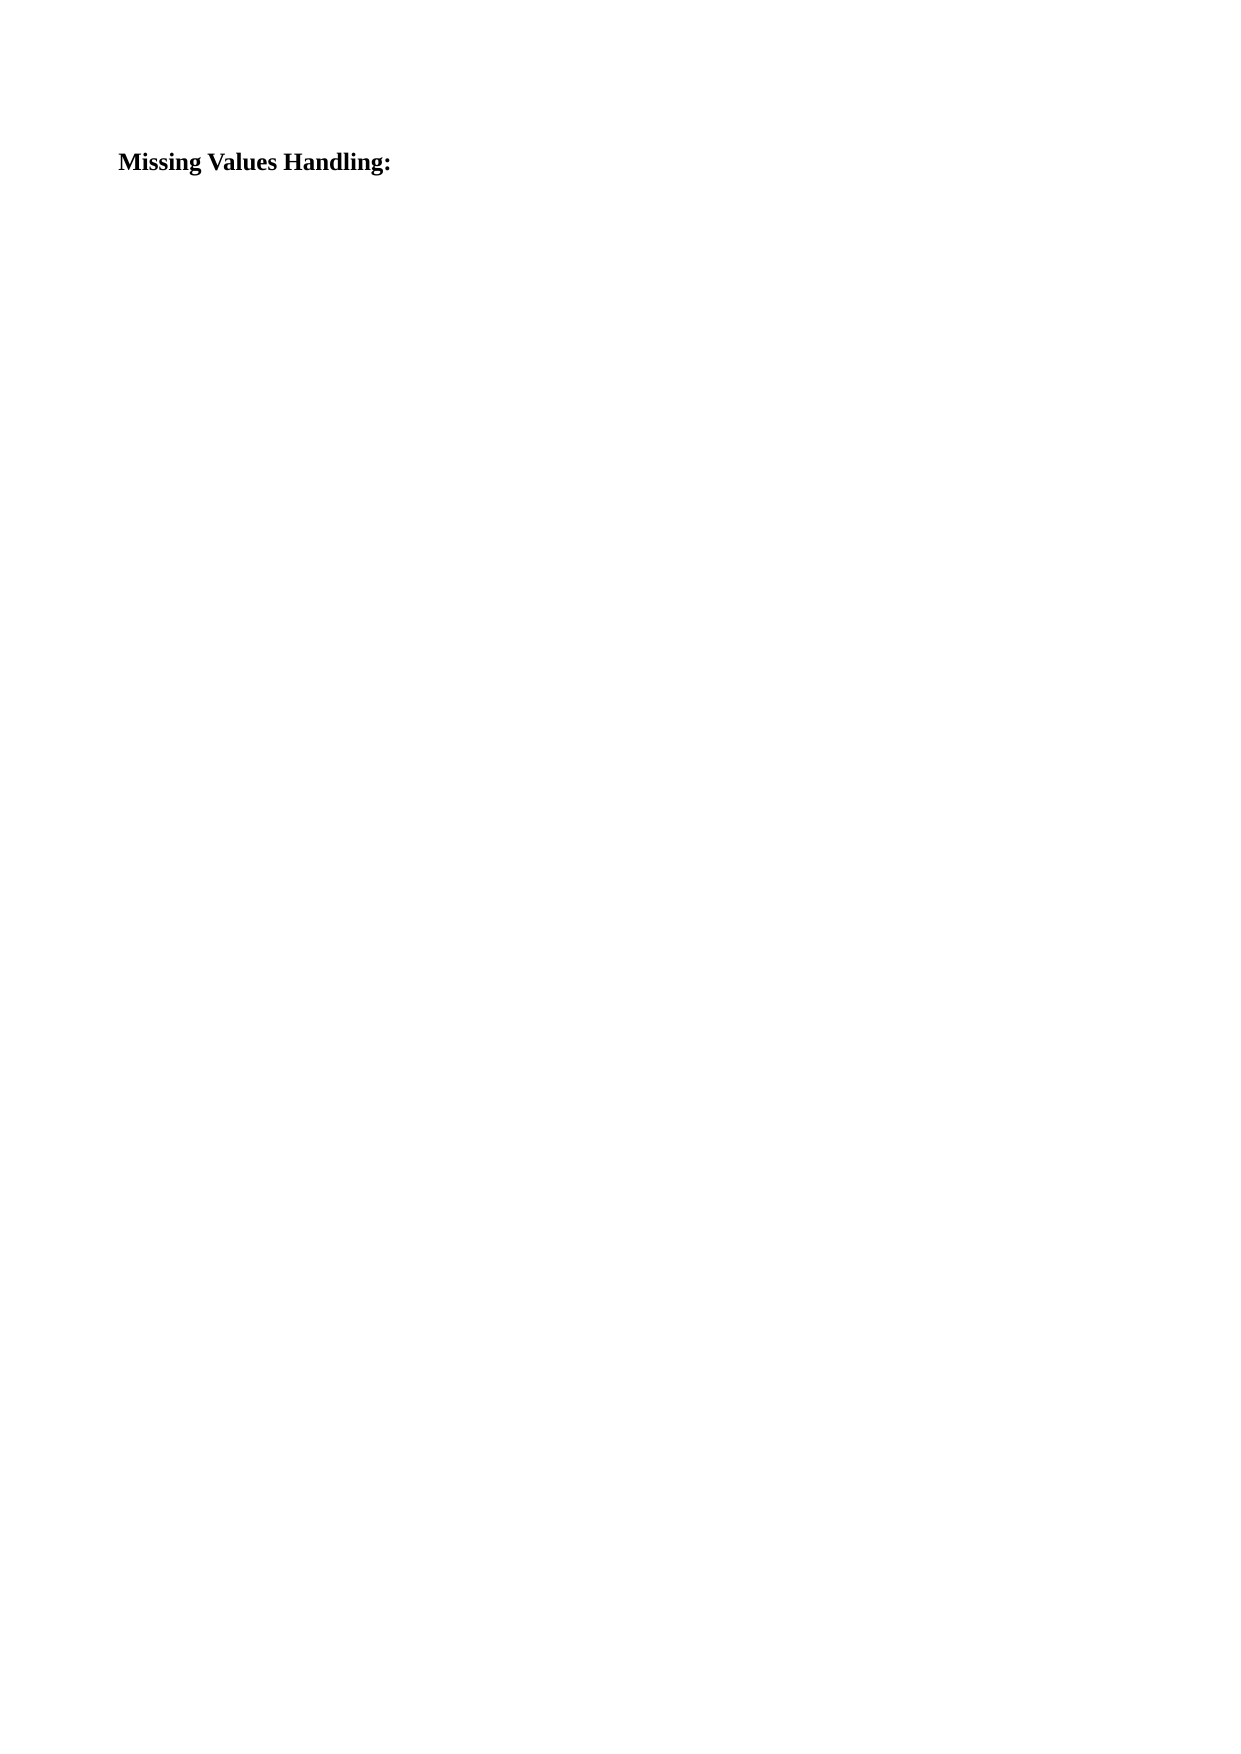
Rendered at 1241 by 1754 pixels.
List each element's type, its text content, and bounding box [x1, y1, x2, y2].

text Missing Values Handling: [118, 147, 1122, 204]
